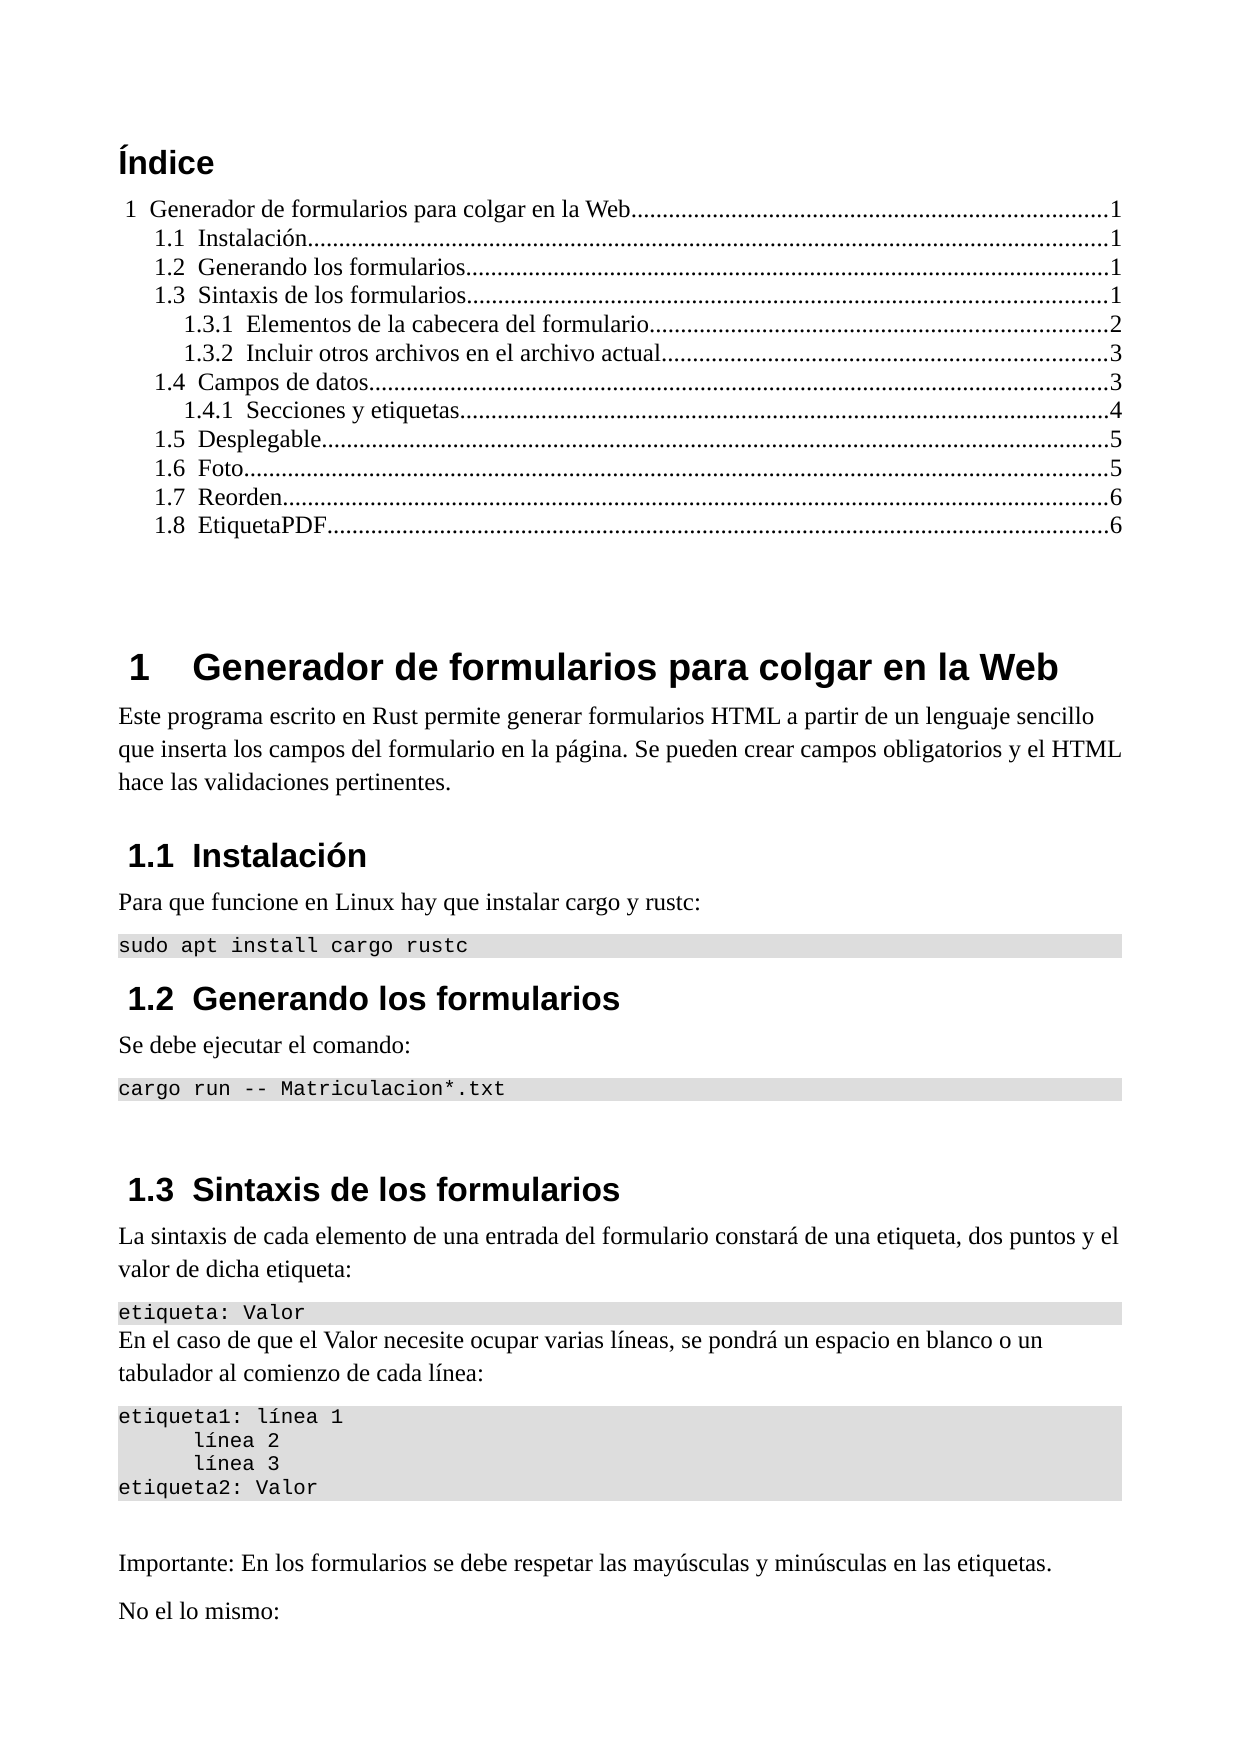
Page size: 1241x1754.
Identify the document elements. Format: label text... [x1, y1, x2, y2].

subtitle Generador de formularios para colgar en la Web [118, 645, 1122, 689]
text 1.8 EtiquetaPDF 6 [148, 510, 1122, 539]
subtitle Instalación [118, 836, 1122, 874]
text etiqueta2: Valor [118, 1477, 1122, 1501]
text 1.6 Foto 5 [148, 453, 1122, 482]
text 1.1 Instalación 1 [148, 223, 1122, 252]
text 1.7 Reorden 6 [148, 482, 1122, 510]
text 1.3.2 Incluir otros archivos en el archivo actual 3 [177, 338, 1122, 367]
text etiqueta1: línea 1 [118, 1406, 1122, 1429]
subtitle Sintaxis de los formularios [118, 1170, 1122, 1208]
text línea 3 [118, 1453, 1122, 1477]
text 1.5 Desplegable 5 [148, 424, 1122, 453]
text 1.3.1 Elementos de la cabecera del formulario 2 [177, 309, 1122, 338]
text 1.4 Campos de datos 3 [148, 367, 1122, 395]
text sudo apt install cargo rustc [118, 934, 1122, 958]
text 1.4.1 Secciones y etiquetas 4 [177, 395, 1122, 424]
text No el lo mismo: [118, 1596, 1122, 1624]
text 1.3 Sintaxis de los formularios 1 [148, 280, 1122, 309]
subtitle Índice [118, 143, 1122, 182]
text cargo run -- Matriculacion*.txt [118, 1078, 1122, 1101]
subtitle Generando los formularios [118, 979, 1122, 1018]
text La sintaxis de cada elemento de una entrada del formulario constará de una etiqueta, dos puntos y el valor de dicha etiqueta: [118, 1221, 1122, 1283]
text 1 Generador de formularios para colgar en la Web 1 [118, 194, 1122, 223]
text Este programa escrito en Rust permite generar formularios HTML a partir de un lenguaje sencillo que inserta los campos del formulario en la página. Se pueden crear campos obligatorios y el HTML hace las validaciones pertinentes. [118, 701, 1122, 796]
text línea 2 [118, 1429, 1122, 1453]
text 1.2 Generando los formularios 1 [148, 252, 1122, 280]
text Importante: En los formularios se debe respetar las mayúsculas y minúsculas en las etiquetas. [118, 1548, 1122, 1577]
text En el caso de que el Valor necesite ocupar varias líneas, se pondrá un espacio en blanco o un tabulador al comienzo de cada línea: [118, 1325, 1122, 1387]
text Para que funcione en Linux hay que instalar cargo y rustc: [118, 887, 1122, 916]
text Se debe ejecutar el comando: [118, 1030, 1122, 1059]
text etiqueta: Valor [118, 1302, 1122, 1325]
